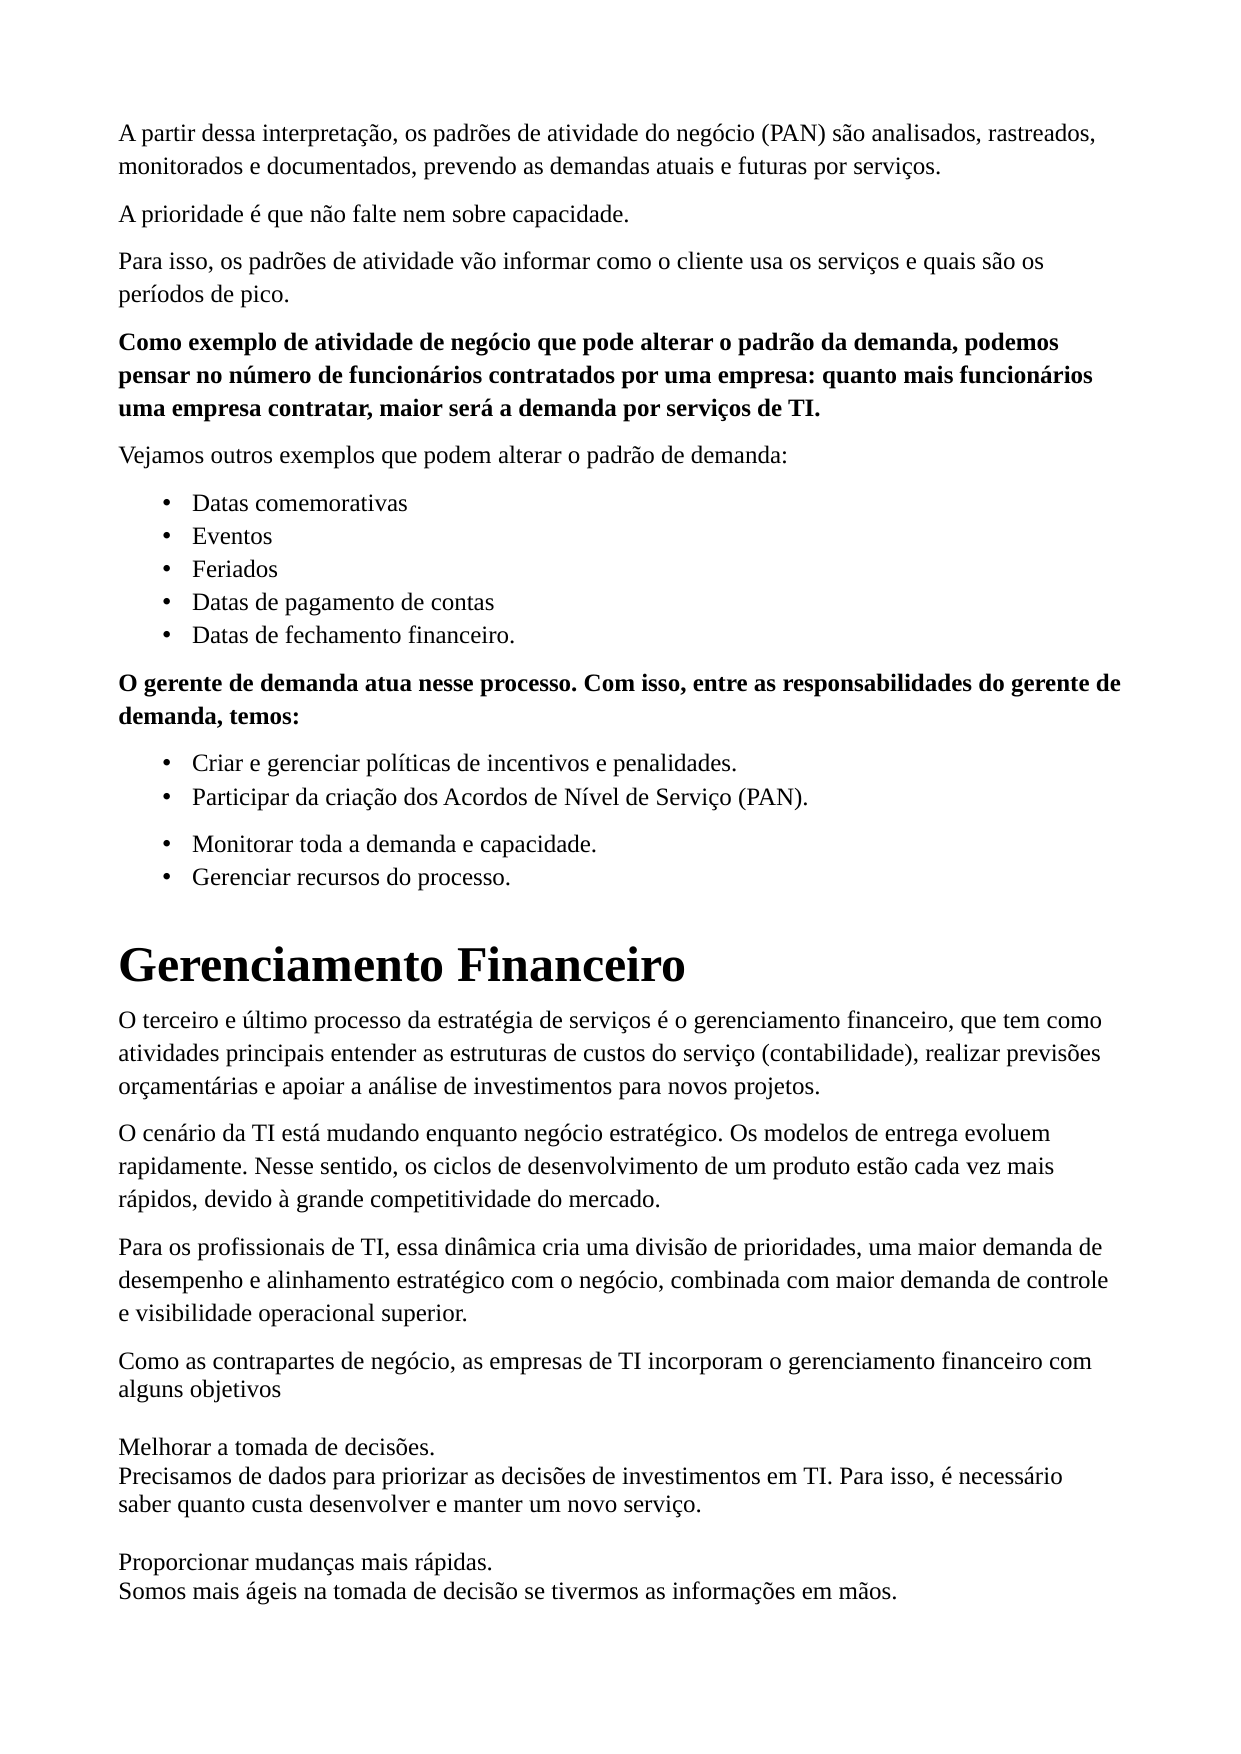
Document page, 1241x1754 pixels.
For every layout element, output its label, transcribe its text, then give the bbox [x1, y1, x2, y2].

text Somos mais ágeis na tomada de decisão se tivermos as informações em mãos. [118, 1576, 1122, 1604]
list Monitorar toda a demanda e capacidade. [162, 829, 1122, 858]
list Gerenciar recursos do processo. [162, 862, 1122, 891]
list Participar da criação dos Acordos de Nível de Serviço (PAN). [162, 782, 1122, 810]
text O terceiro e último processo da estratégia de serviços é o gerenciamento financeiro, que tem como atividades principais entender as estruturas de custos do serviço (contabilidade), realizar previsões orçamentárias e apoiar a análise de investimentos para novos projetos. [118, 1005, 1122, 1099]
text O gerente de demanda atua nesse processo. Com isso, entre as responsabilidades do gerente de demanda, temos: [118, 668, 1122, 730]
text Para isso, os padrões de atividade vão informar como o cliente usa os serviços e quais são os períodos de pico. [118, 246, 1122, 308]
text Proporcionar mudanças mais rápidas. [118, 1547, 1122, 1576]
list Datas de fechamento financeiro. [162, 620, 1122, 649]
text A partir dessa interpretação, os padrões de atividade do negócio (PAN) são analisados, rastreados, monitorados e documentados, prevendo as demandas atuais e futuras por serviços. [118, 118, 1122, 180]
text Como as contrapartes de negócio, as empresas de TI incorporam o gerenciamento financeiro com alguns objetivos [118, 1346, 1122, 1403]
list Datas comemorativas [162, 488, 1122, 517]
list Feriados [162, 554, 1122, 583]
text A prioridade é que não falte nem sobre capacidade. [118, 199, 1122, 227]
text Melhorar a tomada de decisões. [118, 1432, 1122, 1461]
text Como exemplo de atividade de negócio que pode alterar o padrão da demanda, podemos pensar no número de funcionários contratados por uma empresa: quanto mais funcionários uma empresa contratar, maior será a demanda por serviços de TI. [118, 327, 1122, 422]
list Eventos [162, 521, 1122, 550]
text O cenário da TI está mudando enquanto negócio estratégico. Os modelos de entrega evoluem rapidamente. Nesse sentido, os ciclos de desenvolvimento de um produto estão cada vez mais rápidos, devido à grande competitividade do mercado. [118, 1118, 1122, 1213]
text Vejamos outros exemplos que podem alterar o padrão de demanda: [118, 441, 1122, 469]
subtitle Gerenciamento Financeiro [118, 935, 1122, 992]
text Precisamos de dados para priorizar as decisões de investimentos em TI. Para isso, é necessário saber quanto custa desenvolver e manter um novo serviço. [118, 1461, 1122, 1518]
list Criar e gerenciar políticas de incentivos e penalidades. [162, 748, 1122, 777]
list Datas de pagamento de contas [162, 587, 1122, 616]
text Para os profissionais de TI, essa dinâmica cria uma divisão de prioridades, uma maior demanda de desempenho e alinhamento estratégico com o negócio, combinada com maior demanda de controle e visibilidade operacional superior. [118, 1232, 1122, 1327]
